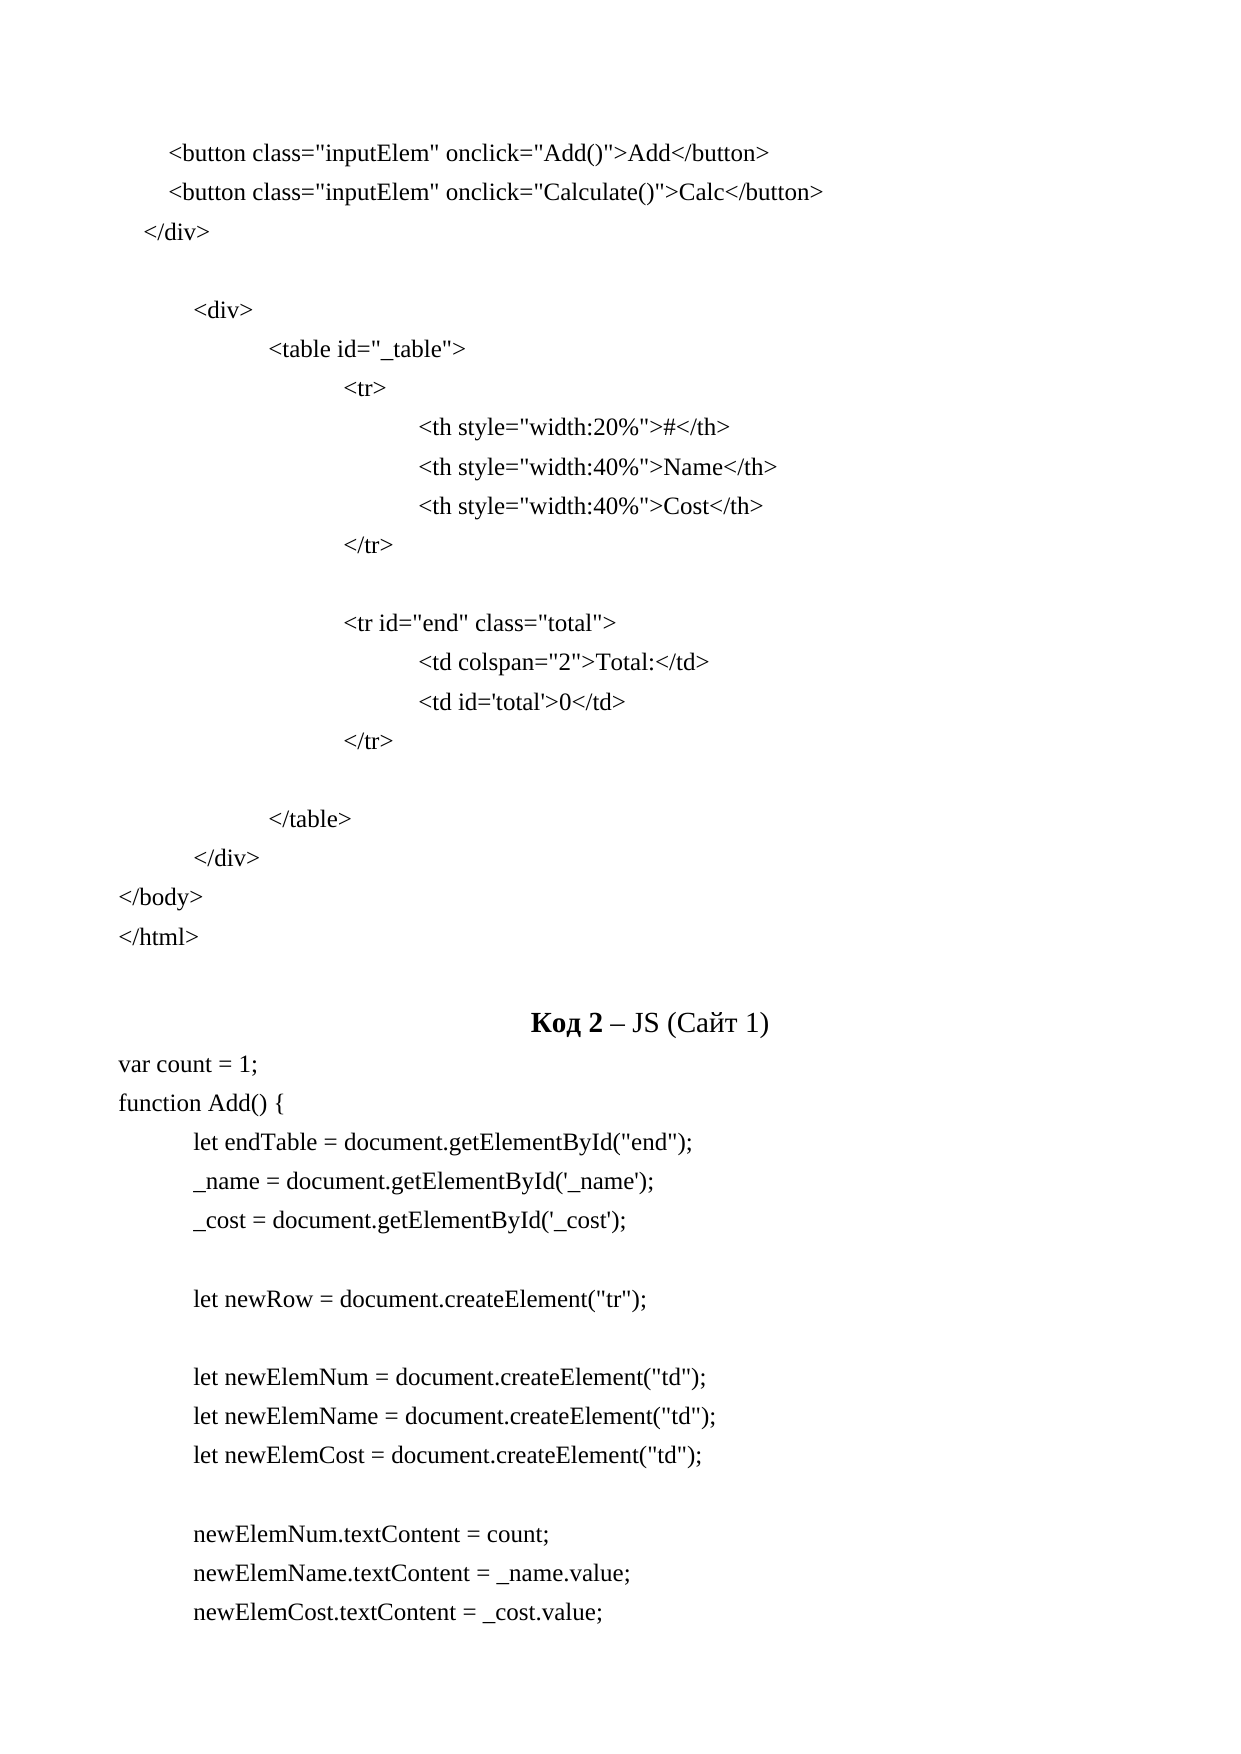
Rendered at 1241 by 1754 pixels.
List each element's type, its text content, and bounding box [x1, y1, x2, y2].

text <th style="width:40%">Cost</th> [118, 491, 1181, 519]
text </table> [118, 804, 1181, 833]
text </html> [118, 922, 1181, 950]
text let endTable = document.getElementById("end"); [118, 1127, 1181, 1156]
text <button class="inputElem" onclick="Add()">Add</button> [118, 138, 1181, 167]
text </div> [118, 843, 1181, 872]
text <th style="width:20%">#</th> [118, 412, 1181, 441]
text let newRow = document.createElement("tr"); [118, 1284, 1181, 1312]
text <tr> [118, 373, 1181, 402]
text _cost = document.getElementById('_cost'); [118, 1205, 1181, 1234]
text <button class="inputElem" onclick="Calculate()">Calc</button> [118, 177, 1181, 206]
text <th style="width:40%">Name</th> [118, 452, 1181, 480]
text var count = 1; [118, 1049, 1181, 1077]
text let newElemCost = document.createElement("td"); [118, 1440, 1181, 1469]
text </body> [118, 882, 1181, 911]
text </div> [118, 217, 1181, 245]
text <div> [118, 295, 1181, 324]
text <table id="_table"> [118, 334, 1181, 363]
text newElemCost.textContent = _cost.value; [118, 1597, 1181, 1626]
text Код 2 – JS (Сайт 1) [118, 1005, 1181, 1038]
text <td id='total'>0</td> [118, 687, 1181, 715]
text let newElemName = document.createElement("td"); [118, 1401, 1181, 1430]
text let newElemNum = document.createElement("td"); [118, 1362, 1181, 1391]
text </tr> [118, 530, 1181, 559]
text function Add() { [118, 1088, 1181, 1117]
text </tr> [118, 726, 1181, 754]
text <tr id="end" class="total"> [118, 608, 1181, 637]
text newElemName.textContent = _name.value; [118, 1558, 1181, 1587]
text <td colspan="2">Total:</td> [118, 647, 1181, 676]
text newElemNum.textContent = count; [118, 1519, 1181, 1547]
text _name = document.getElementById('_name'); [118, 1166, 1181, 1195]
